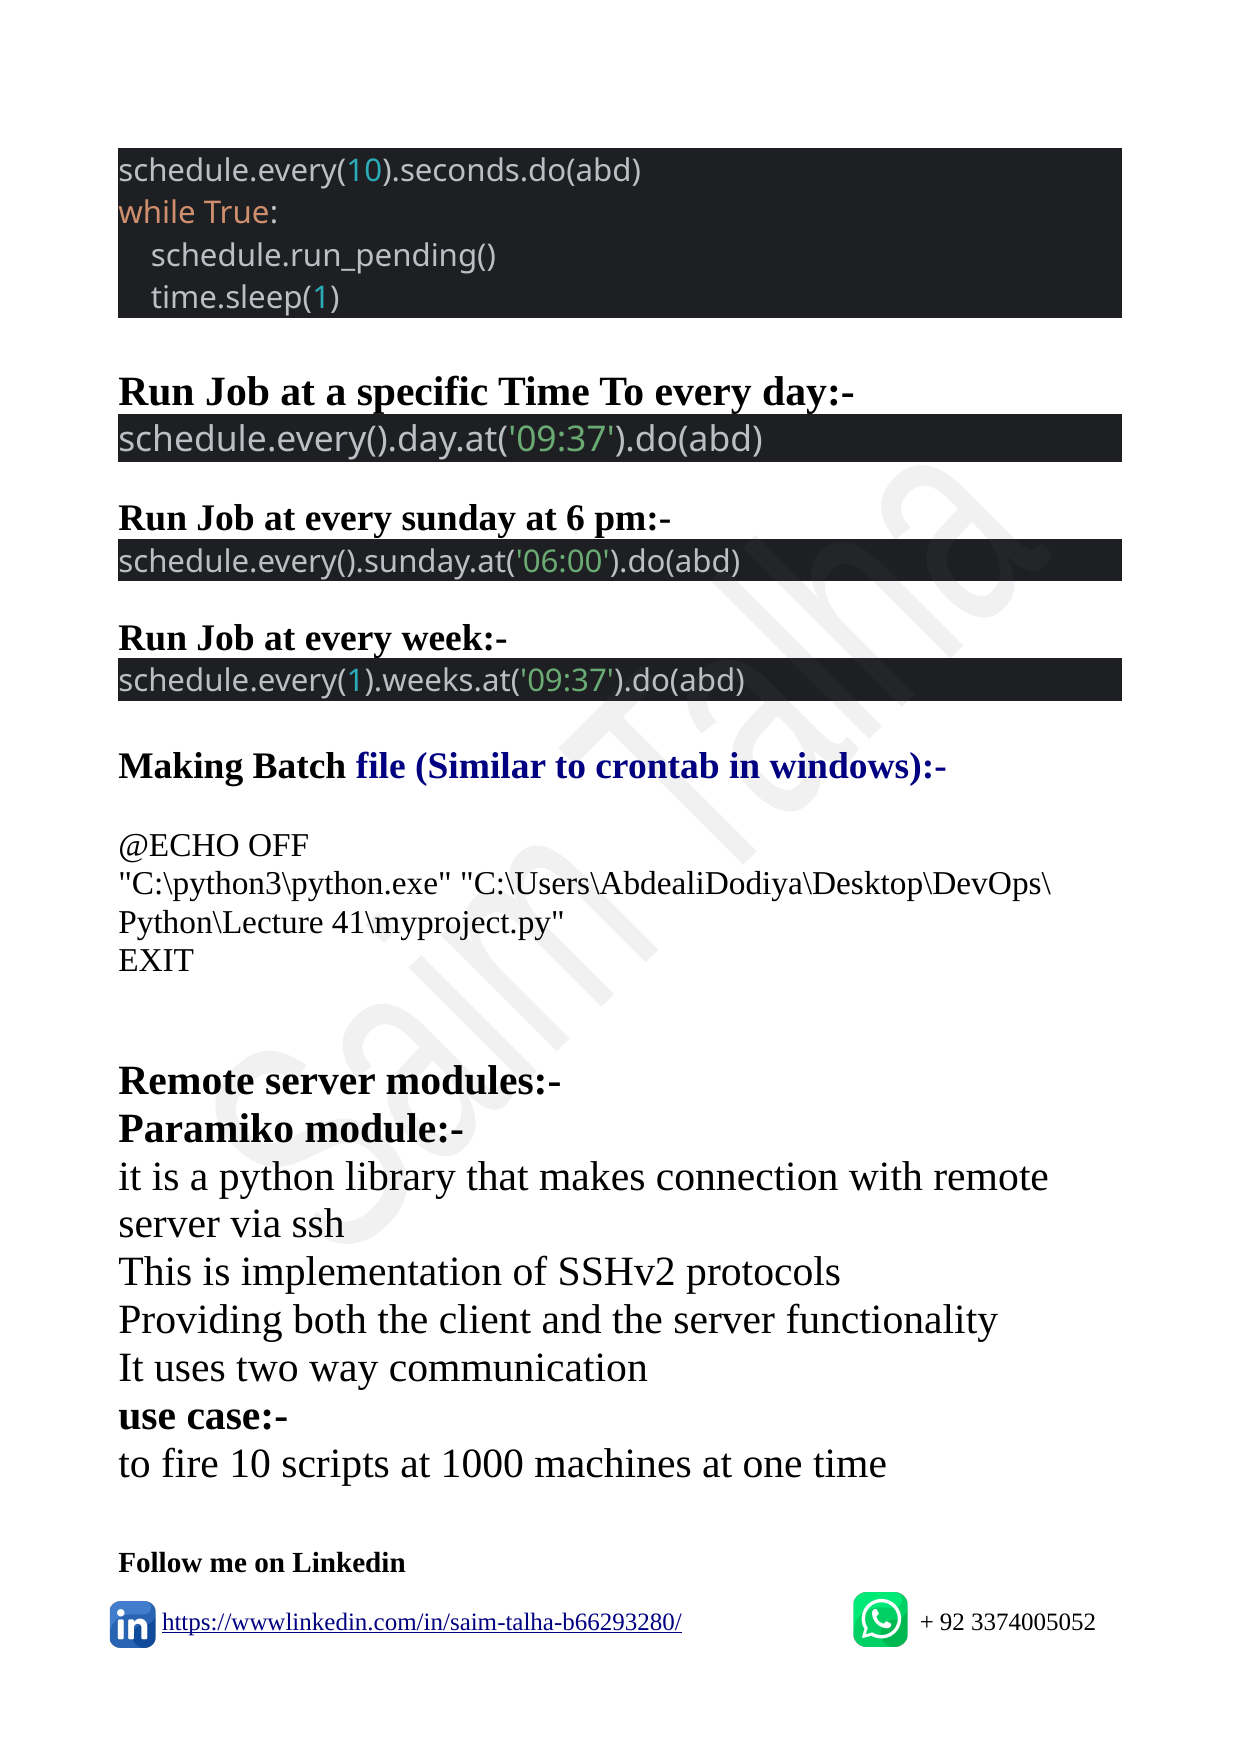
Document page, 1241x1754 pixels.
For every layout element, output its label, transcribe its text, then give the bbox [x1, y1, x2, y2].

text [880, 658, 1122, 701]
text It uses two way communication [118, 1343, 1122, 1391]
text Paramiko module:- [389, 1133, 425, 1151]
text Remote server modules:- [118, 1055, 249, 1103]
text [815, 658, 894, 701]
text Making Batch file (Similar to crontab in windows):- [651, 744, 747, 787]
text Paramiko module:- [236, 1103, 397, 1143]
text Paramiko module:- [118, 1103, 238, 1151]
picture [853, 1592, 908, 1647]
text Run Job at every sunday at 6 pm:- [118, 496, 894, 539]
text Paramiko module:- [325, 1143, 368, 1151]
text [761, 539, 932, 581]
text Remote server modules:- [237, 1055, 411, 1103]
text to fire 10 scripts at 1000 machines at one time [118, 1438, 1122, 1486]
text schedule.every().day.at('09:37').do(abd) [118, 414, 1122, 462]
text This is implementation of SSHv2 protocols [118, 1247, 1122, 1295]
text Paramiko module:- [463, 1103, 1122, 1151]
text Making Batch file (Similar to crontab in windows):- [753, 744, 806, 787]
text Making Batch file (Similar to crontab in windows):- [118, 744, 664, 787]
text schedule.every(10).seconds.do(abd) while True: schedule.run_pending() time.sleep(1) [118, 148, 1122, 318]
text [898, 496, 957, 539]
text Remote server modules:- [455, 1055, 1122, 1103]
text [947, 539, 1000, 581]
text [772, 615, 851, 658]
text Providing both the client and the server functionality [118, 1295, 1122, 1343]
text Run Job at a specific Time To every day:- [118, 366, 1122, 414]
text use case:- [118, 1391, 1122, 1438]
text schedule.every(1).weeks.at('09:37').do(abd) [118, 658, 830, 701]
text @ECHO OFF "C:\python3\python.exe" "C:\Users\AbdealiDodiya\Desktop\DevOps\Python\Lecture 41\myproject.py" EXIT [118, 825, 1122, 1017]
text [973, 496, 1122, 539]
text it is a python library that makes connection with remote server via ssh [118, 1151, 1122, 1247]
text [1009, 539, 1122, 581]
text Run Job at every week:- [118, 615, 787, 658]
text Paramiko module:- [409, 1103, 461, 1134]
text [934, 615, 1122, 658]
text [838, 615, 949, 658]
text Remote server modules:- [408, 1062, 460, 1103]
text Making Batch file (Similar to crontab in windows):- [815, 744, 1122, 787]
text schedule.every().sunday.at('06:00').do(abd) [118, 539, 774, 581]
picture [109, 1601, 156, 1648]
